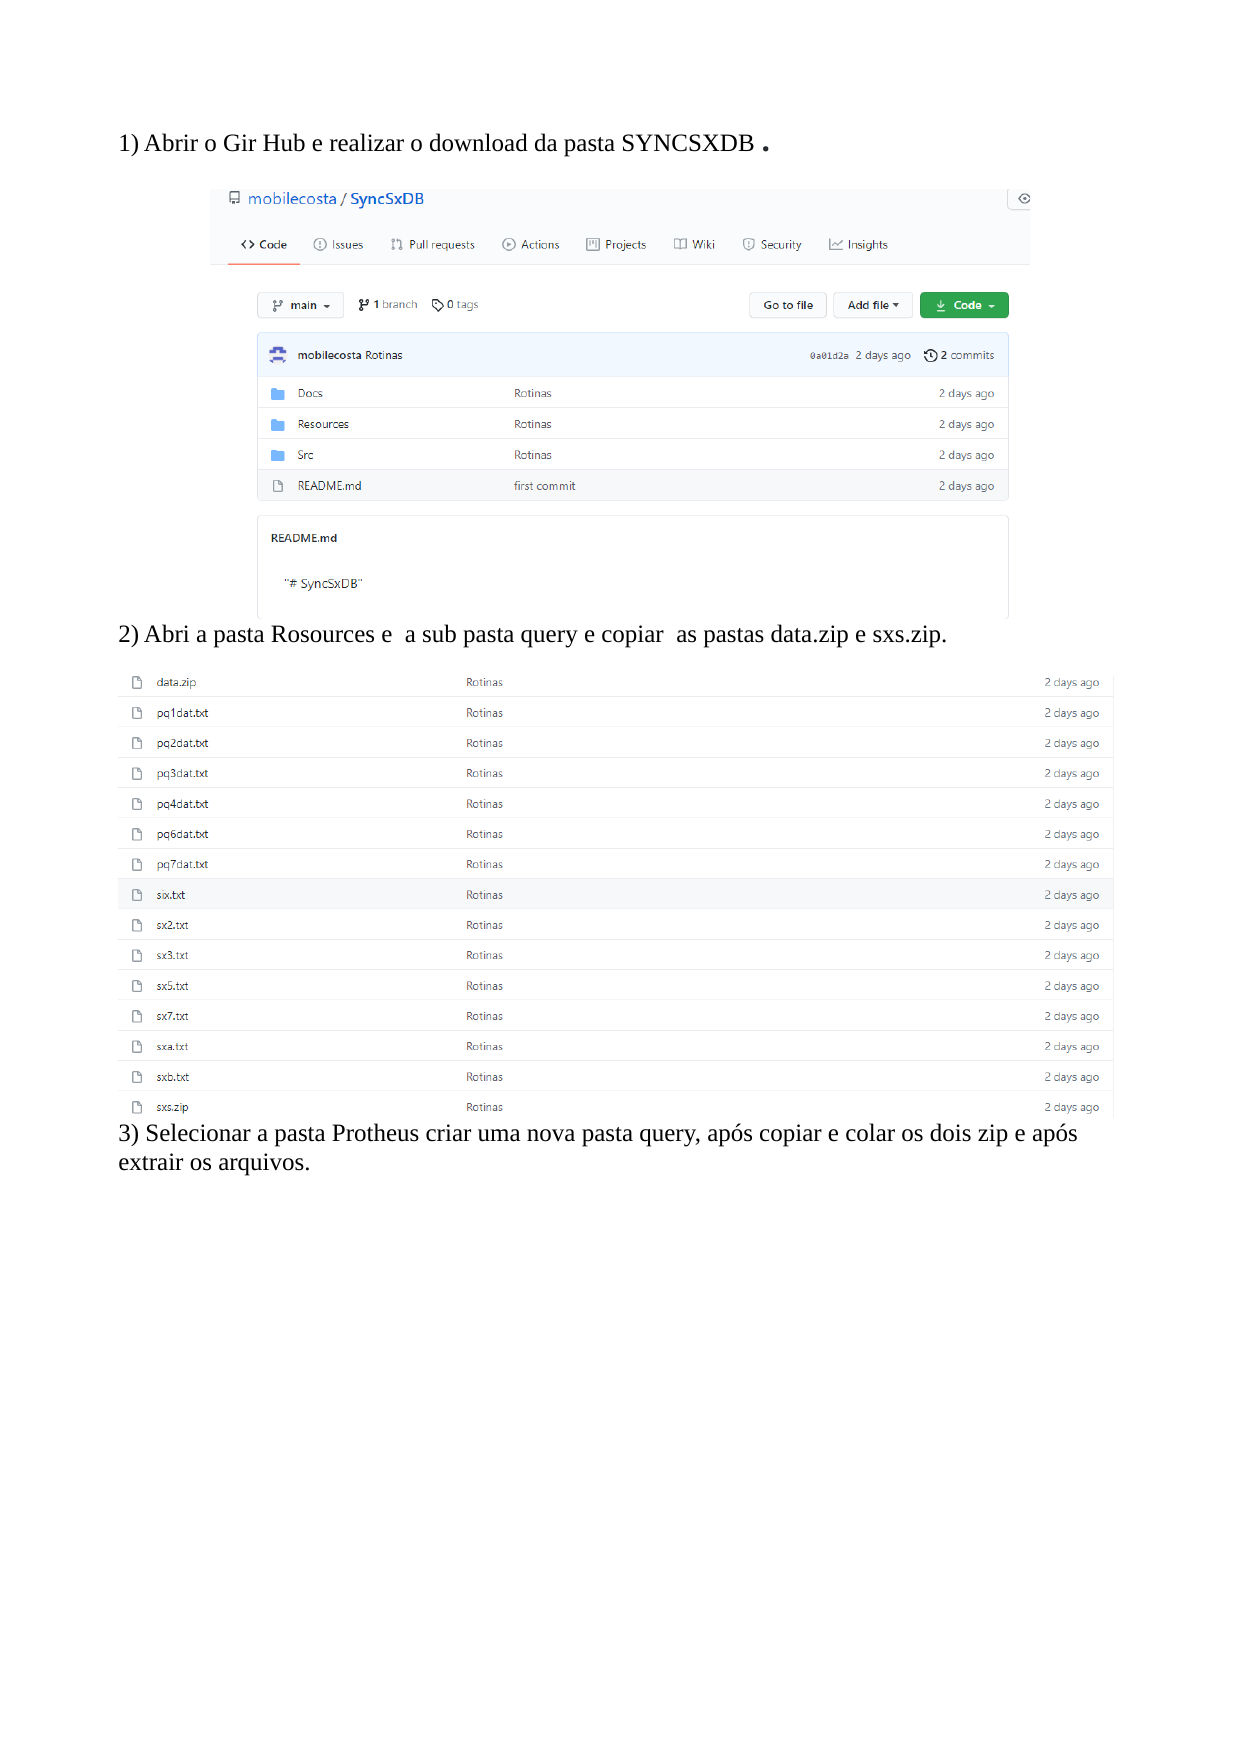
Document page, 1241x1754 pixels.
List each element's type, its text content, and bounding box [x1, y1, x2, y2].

picture [118, 676, 1123, 1118]
text 1) Abrir o Gir Hub e realizar o download da pasta SYNCSXDB . [118, 118, 1122, 161]
text 3) Selecionar a pasta Protheus criar uma nova pasta query, após copiar e colar os dois zip e após extrair os arquivos. [118, 1118, 1122, 1175]
picture [210, 189, 1030, 619]
text 2) Abri a pasta Rosources e a sub pasta query e copiar as pastas data.zip e sxs.zip. [118, 189, 1122, 648]
